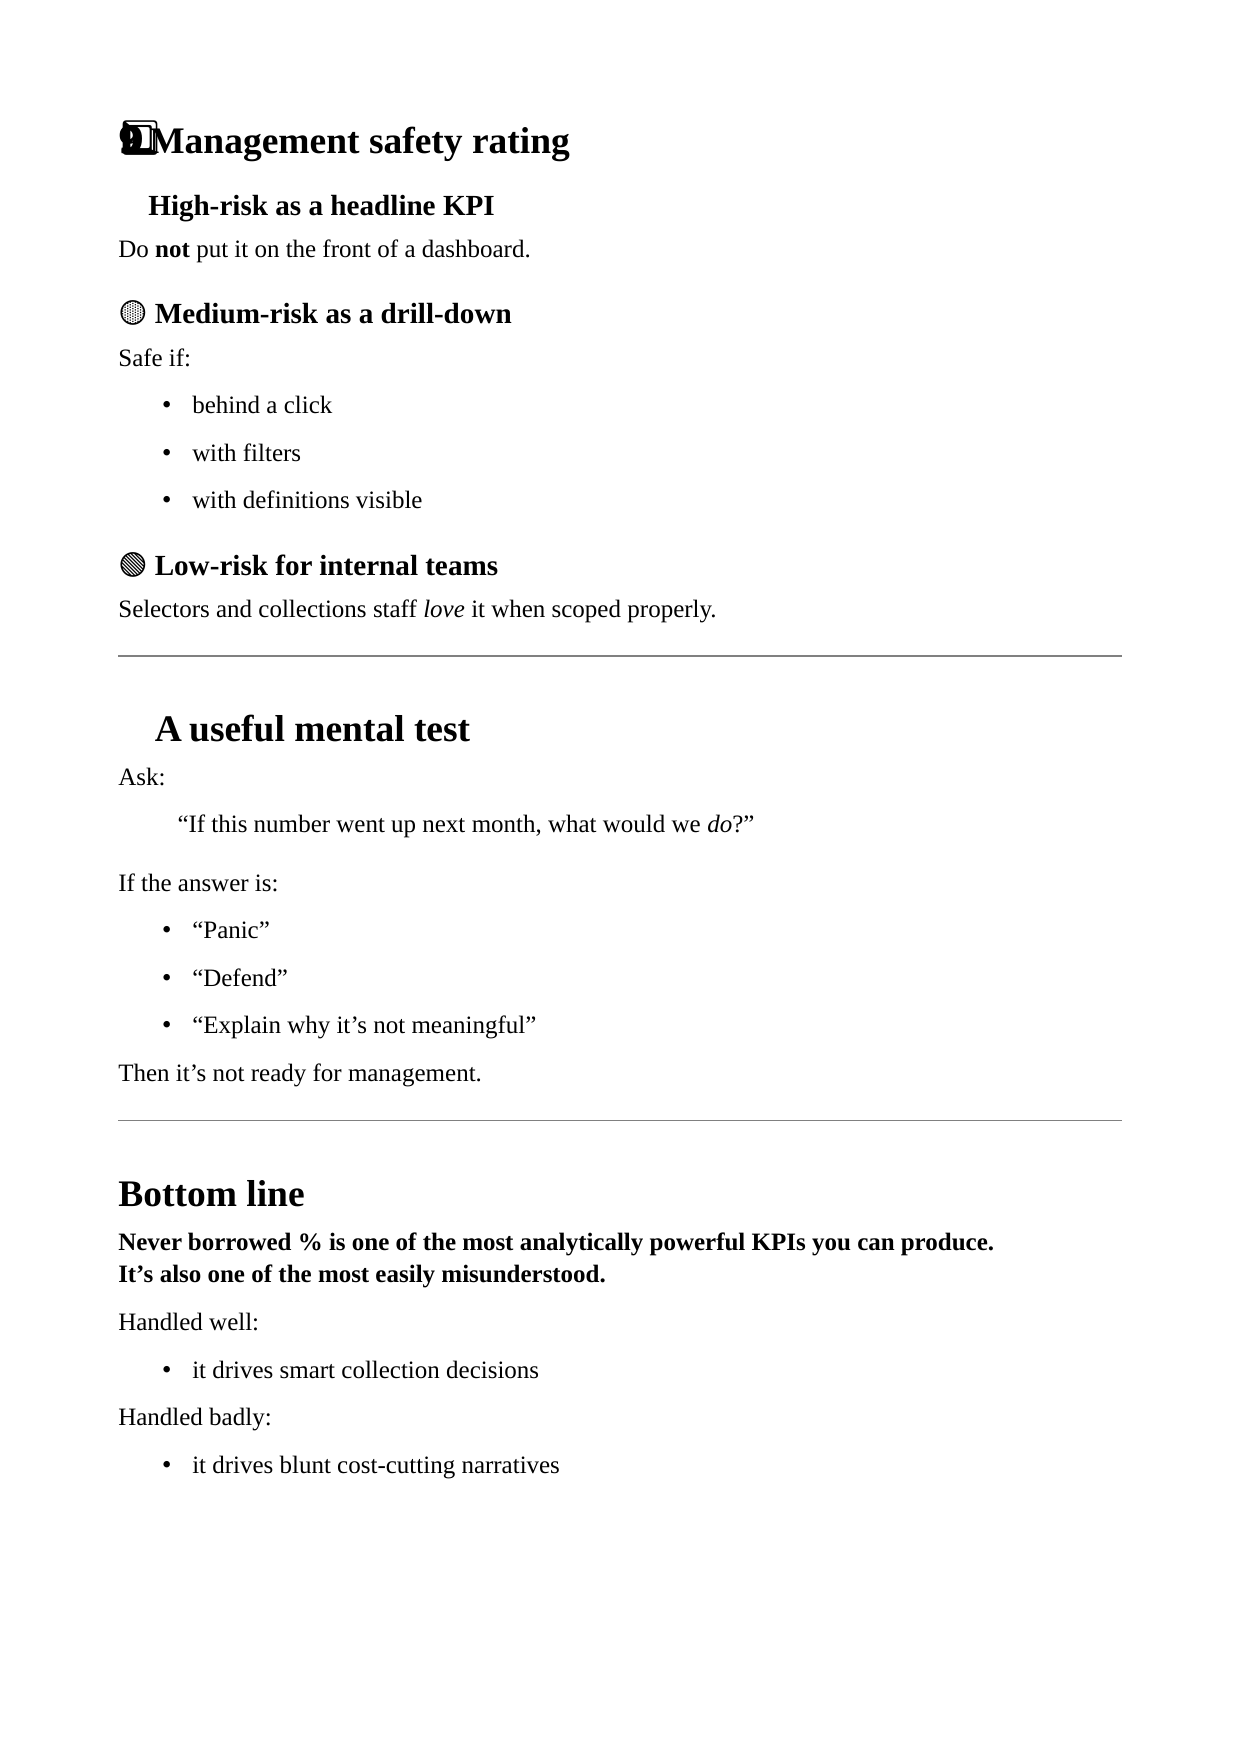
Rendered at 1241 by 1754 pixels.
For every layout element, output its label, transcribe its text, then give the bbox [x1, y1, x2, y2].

text Selectors and collections staff love it when scoped properly. [118, 594, 1122, 622]
list “Explain why it’s not meaningful” [162, 1011, 1122, 1039]
list with filters [162, 438, 1122, 467]
list it drives smart collection decisions [162, 1355, 1122, 1383]
text Ask: [118, 762, 1122, 791]
subtitle 🔟 A useful mental test [118, 706, 1122, 749]
subtitle 🟢 Low-risk for internal teams [118, 548, 1122, 581]
list “Panic” [162, 915, 1122, 944]
text Handled well: [118, 1307, 1122, 1336]
text Safe if: [118, 343, 1122, 371]
subtitle 9️⃣ Management safety rating [118, 118, 1122, 161]
text Never borrowed % is one of the most analytically powerful KPIs you can produce. It’s also one of the most easily misunderstood. [118, 1227, 1122, 1288]
list “Defend” [162, 963, 1122, 992]
text Handled badly: [118, 1402, 1122, 1431]
list with definitions visible [162, 485, 1122, 514]
subtitle Bottom line [118, 1171, 1122, 1214]
text If the answer is: [118, 868, 1122, 897]
text “If this number went up next month, what would we do?” [177, 809, 1063, 838]
subtitle 🔴 High-risk as a headline KPI [118, 188, 1122, 222]
list it drives blunt cost-cutting narratives [162, 1450, 1122, 1479]
list behind a click [162, 390, 1122, 419]
text Do not put it on the front of a dashboard. [118, 234, 1122, 263]
subtitle 🟡 Medium-risk as a drill-down [118, 297, 1122, 330]
text Then it’s not ready for management. [118, 1058, 1122, 1087]
